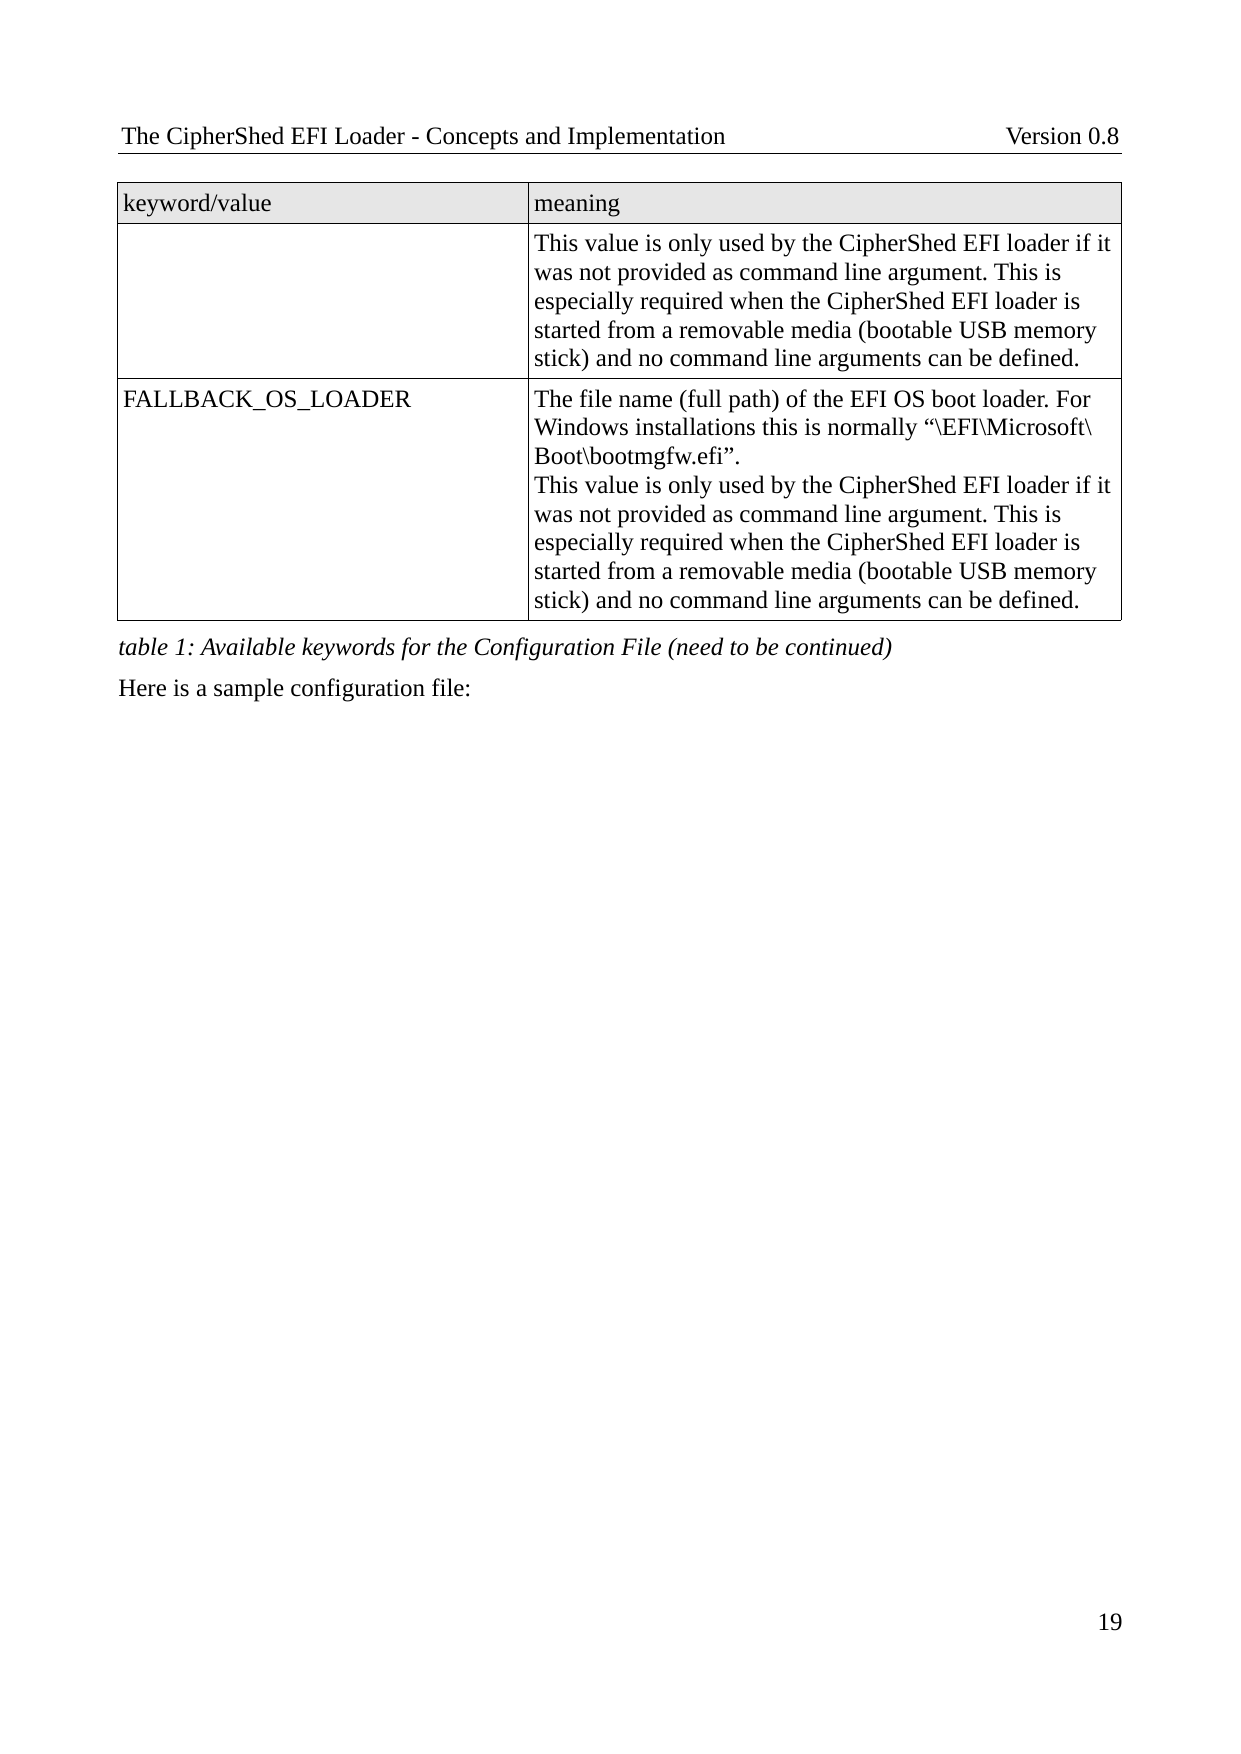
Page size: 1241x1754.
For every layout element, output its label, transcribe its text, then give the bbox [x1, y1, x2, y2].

text table 1: Available keywords for the Configuration File (need to be continued) [118, 632, 1122, 661]
table_cell This value is only used by the CipherShed EFI loader if it was not provided as command line argument. This is especially required when the CipherShed EFI loader is started from a removable media (bootable USB memory stick) and no command line arguments can be defined. [529, 224, 1121, 378]
table_cell The file name (full path) of the EFI OS boot loader. For Windows installations this is normally “\EFI\Microsoft\Boot\bootmgfw.efi”. This value is only used by the CipherShed EFI loader if it was not provided as command line argument. This is especially required when the CipherShed EFI loader is started from a removable media (bootable USB memory stick) and no command line arguments can be defined. [529, 379, 1121, 619]
text Here is a sample configuration file: [118, 673, 1122, 702]
table_cell FALLBACK_OS_LOADER [118, 379, 528, 619]
table_header meaning [529, 183, 1121, 223]
table_cell [118, 224, 528, 378]
table_header keyword/value [118, 183, 528, 223]
